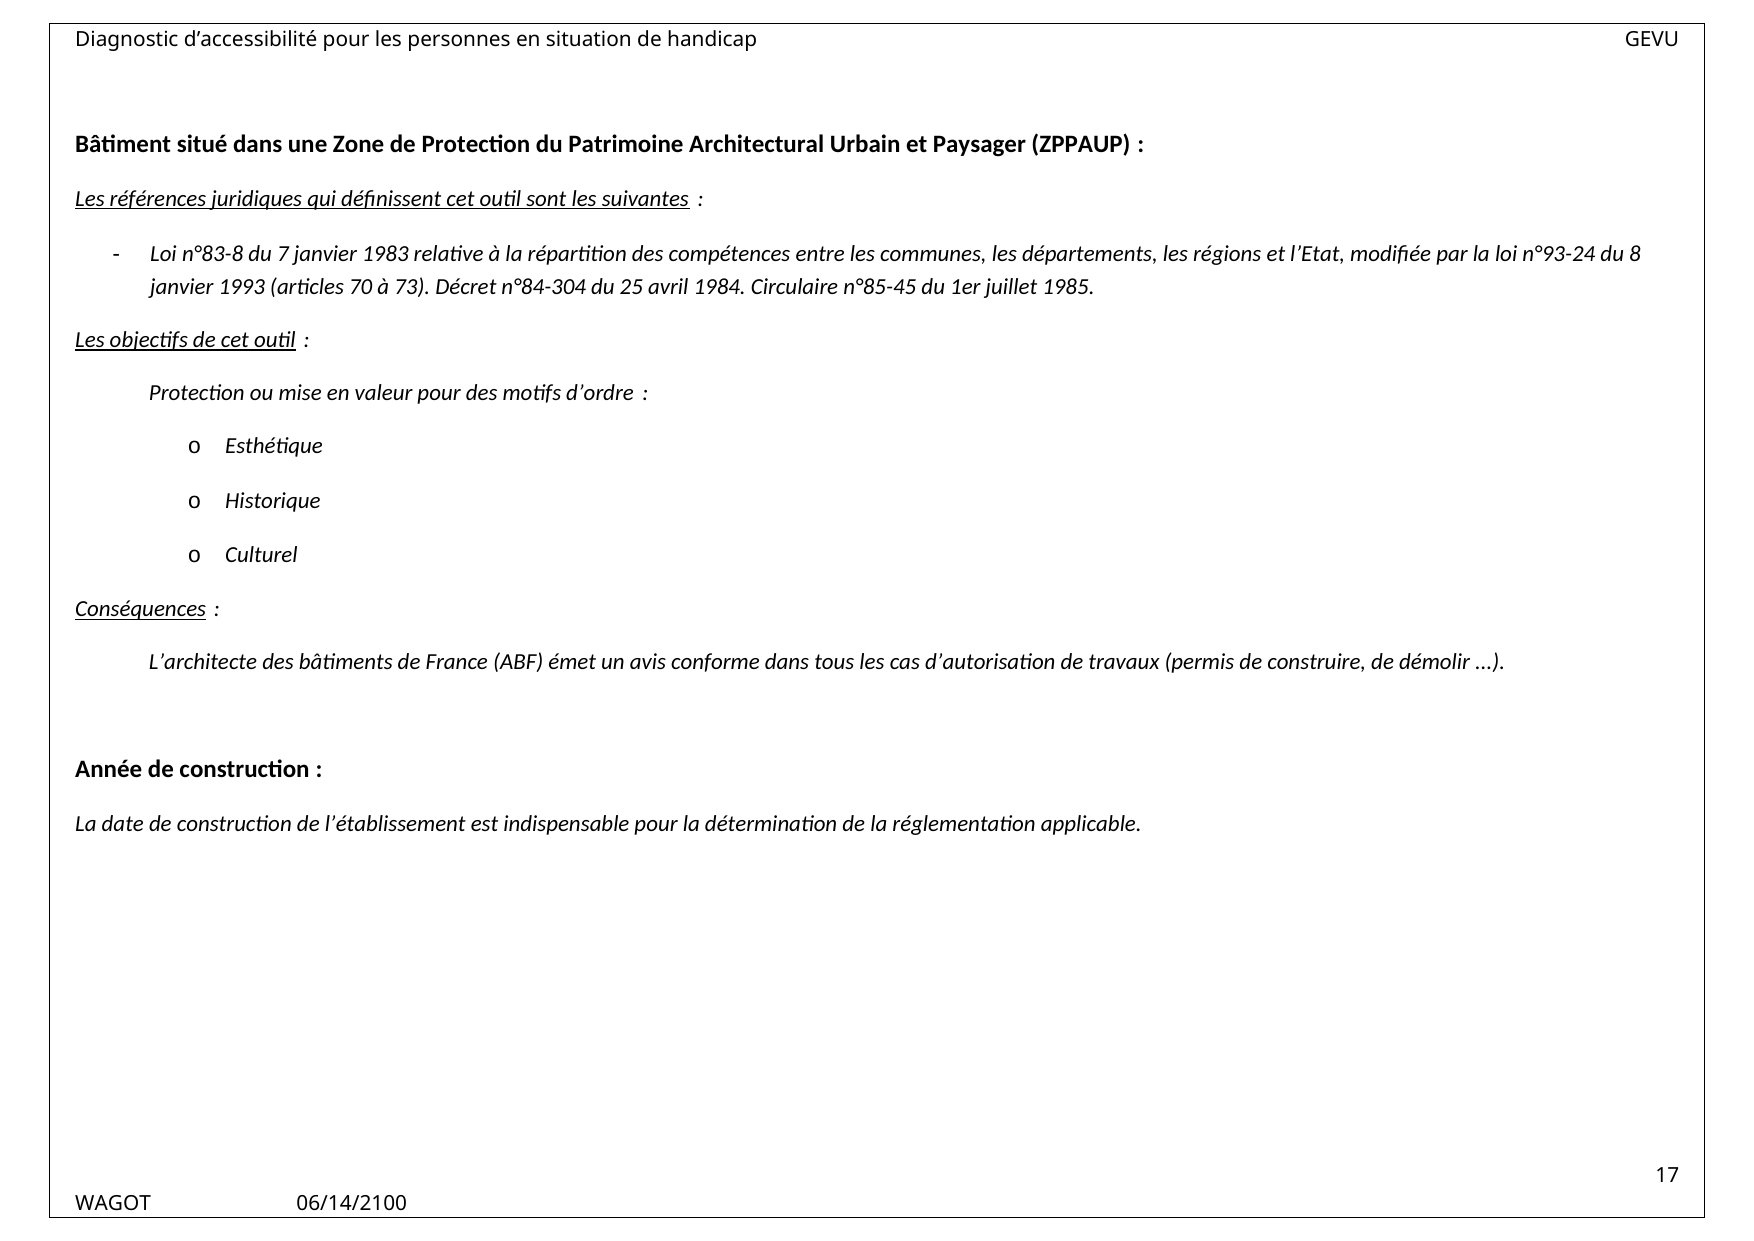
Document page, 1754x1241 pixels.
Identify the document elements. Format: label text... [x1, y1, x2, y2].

list Esthétique [187, 431, 1679, 461]
list Culturel [187, 540, 1679, 569]
text Année de construction : [75, 753, 1679, 784]
text La date de construction de l’établissement est indispensable pour la détermination de la réglementation applicable. [75, 809, 1679, 837]
text Bâtiment situé dans une Zone de Protection du Patrimoine Architectural Urbain et Paysager (ZPPAUP) : [75, 128, 1679, 158]
text Les références juridiques qui définissent cet outil sont les suivantes : [75, 184, 1679, 212]
list Historique [187, 486, 1679, 515]
list Loi n°83-8 du 7 janvier 1983 relative à la répartition des compétences entre les communes, les départements, les régions et l’Etat, modifiée par la loi n°93-24 du 8 janvier 1993 (articles 70 à 73). Décret n°84-304 du 25 avril 1984. Circulaire n°85-45 du 1er juillet 1985. [112, 237, 1679, 300]
text L’architecte des bâtiments de France (ABF) émet un avis conforme dans tous les cas d’autorisation de travaux (permis de construire, de démolir ...). [75, 647, 1679, 676]
text Conséquences : [75, 594, 1679, 622]
text Les objectifs de cet outil : [75, 325, 1679, 353]
text Protection ou mise en valeur pour des motifs d’ordre : [75, 378, 1679, 406]
